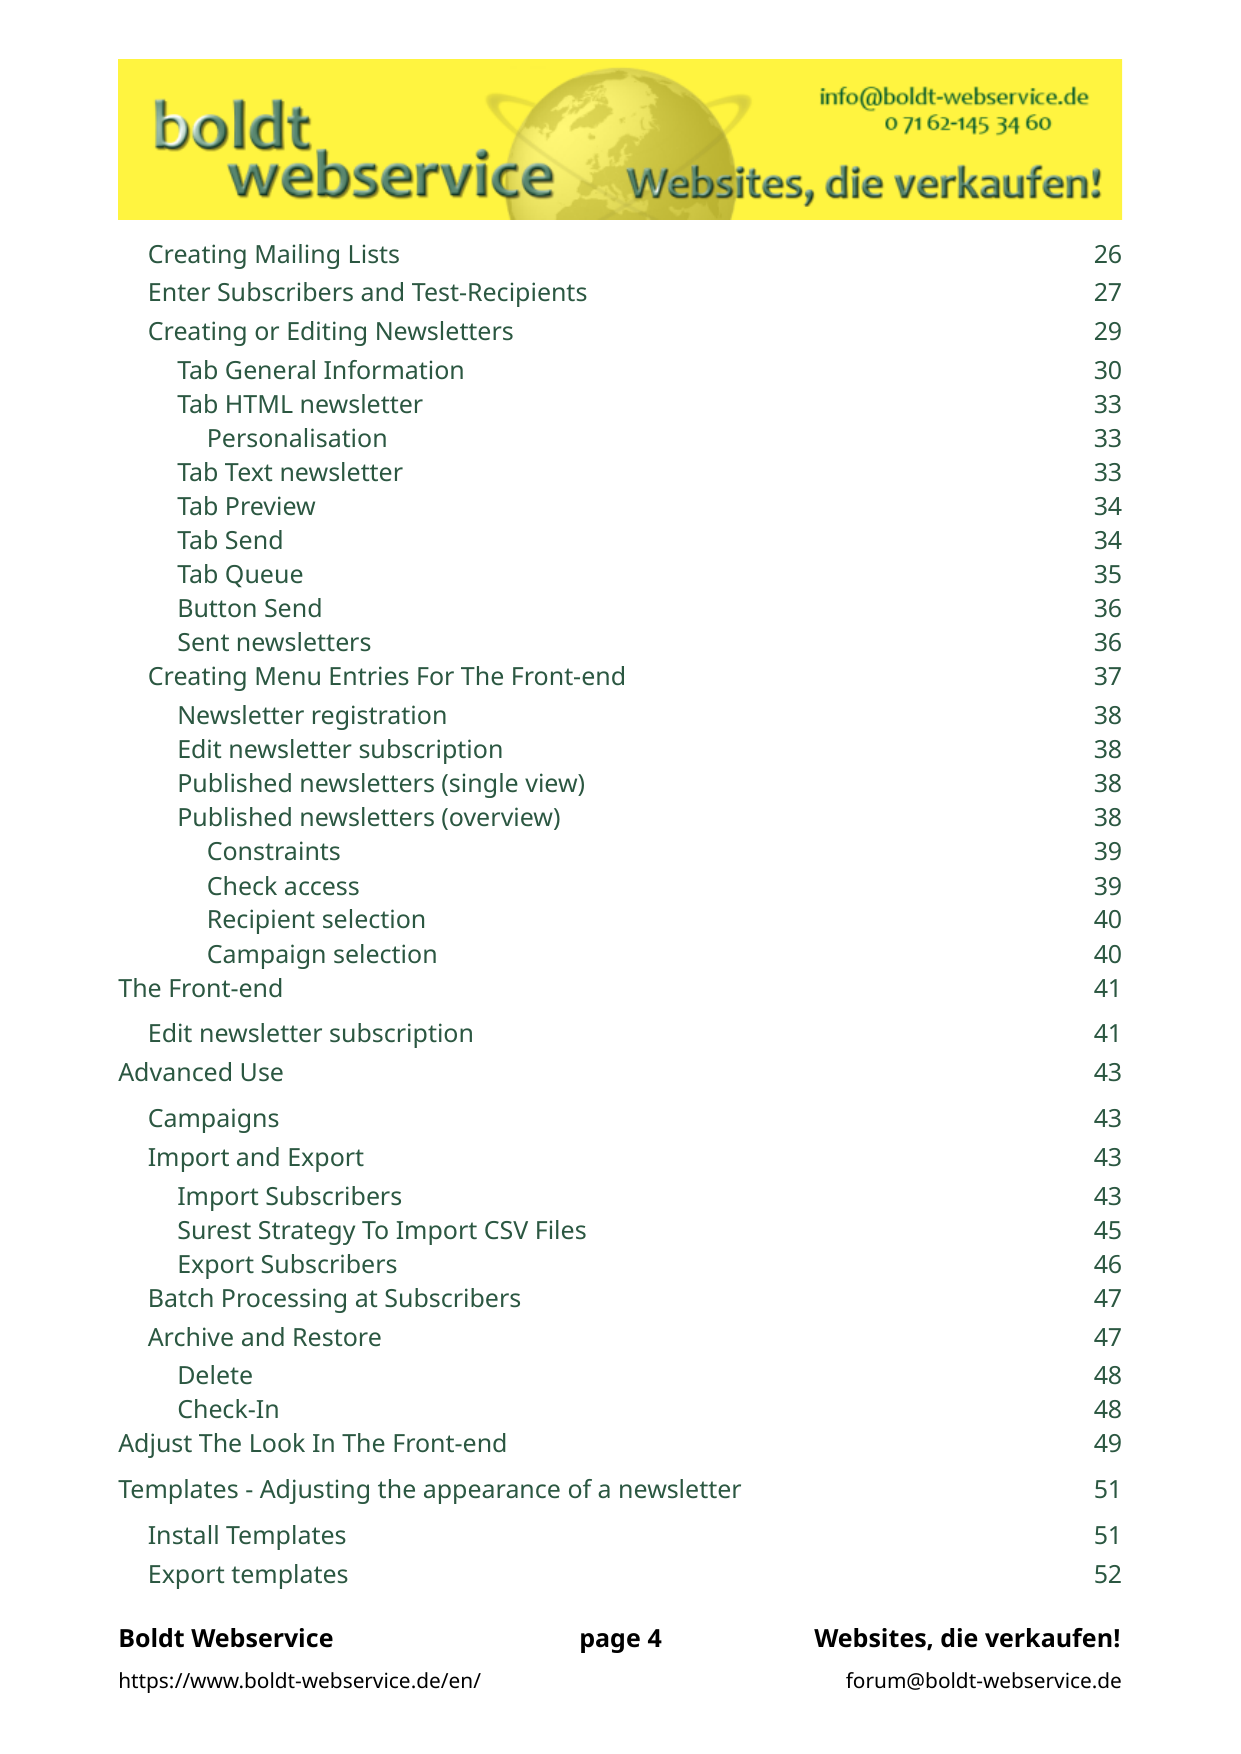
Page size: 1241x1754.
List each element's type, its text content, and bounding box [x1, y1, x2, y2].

text Creating Menu Entries For The Front-end 37 [148, 659, 1122, 693]
text Sent newsletters 36 [177, 625, 1122, 659]
text Export Subscribers 46 [177, 1246, 1122, 1280]
text Templates - Adjusting the appearance of a newsletter 51 [118, 1472, 1122, 1506]
text Enter Subscribers and Test-Recipients 27 [148, 275, 1122, 309]
text Button Send 36 [177, 591, 1122, 625]
text Archive and Restore 47 [148, 1319, 1122, 1353]
text Advanced Use 43 [118, 1055, 1122, 1089]
text Edit newsletter subscription 41 [148, 1016, 1122, 1050]
text Delete 48 [177, 1358, 1122, 1392]
text Edit newsletter subscription 38 [177, 732, 1122, 766]
text Creating Mailing Lists 26 [148, 236, 1122, 270]
text Tab Text newsletter 33 [177, 455, 1122, 489]
text Tab Preview 34 [177, 489, 1122, 523]
text Export templates 52 [148, 1556, 1122, 1591]
text The Front-end 41 [118, 970, 1122, 1004]
text Check-In 48 [177, 1392, 1122, 1426]
text Tab HTML newsletter 33 [177, 387, 1122, 421]
text Adjust The Look In The Front-end 49 [118, 1426, 1122, 1460]
text Install Templates 51 [148, 1518, 1122, 1552]
text Batch Processing at Subscribers 47 [148, 1280, 1122, 1314]
text Tab General Information 30 [177, 352, 1122, 387]
text Campaigns 43 [148, 1101, 1122, 1135]
text Newsletter registration 38 [177, 698, 1122, 732]
text Surest Strategy To Import CSV Files 45 [177, 1212, 1122, 1246]
text Constraints 39 [207, 834, 1122, 868]
text Recipient selection 40 [207, 902, 1122, 936]
text Published newsletters (single view) 38 [177, 766, 1122, 800]
text Tab Queue 35 [177, 557, 1122, 591]
text Personalisation 33 [207, 421, 1122, 455]
text Campaign selection 40 [207, 936, 1122, 970]
text Import and Export 43 [148, 1139, 1122, 1173]
text Import Subscribers 43 [177, 1178, 1122, 1212]
text Published newsletters (overview) 38 [177, 800, 1122, 834]
text Tab Send 34 [177, 523, 1122, 557]
picture [118, 59, 1123, 220]
text Check access 39 [207, 868, 1122, 902]
text Creating or Editing Newsletters 29 [148, 314, 1122, 348]
